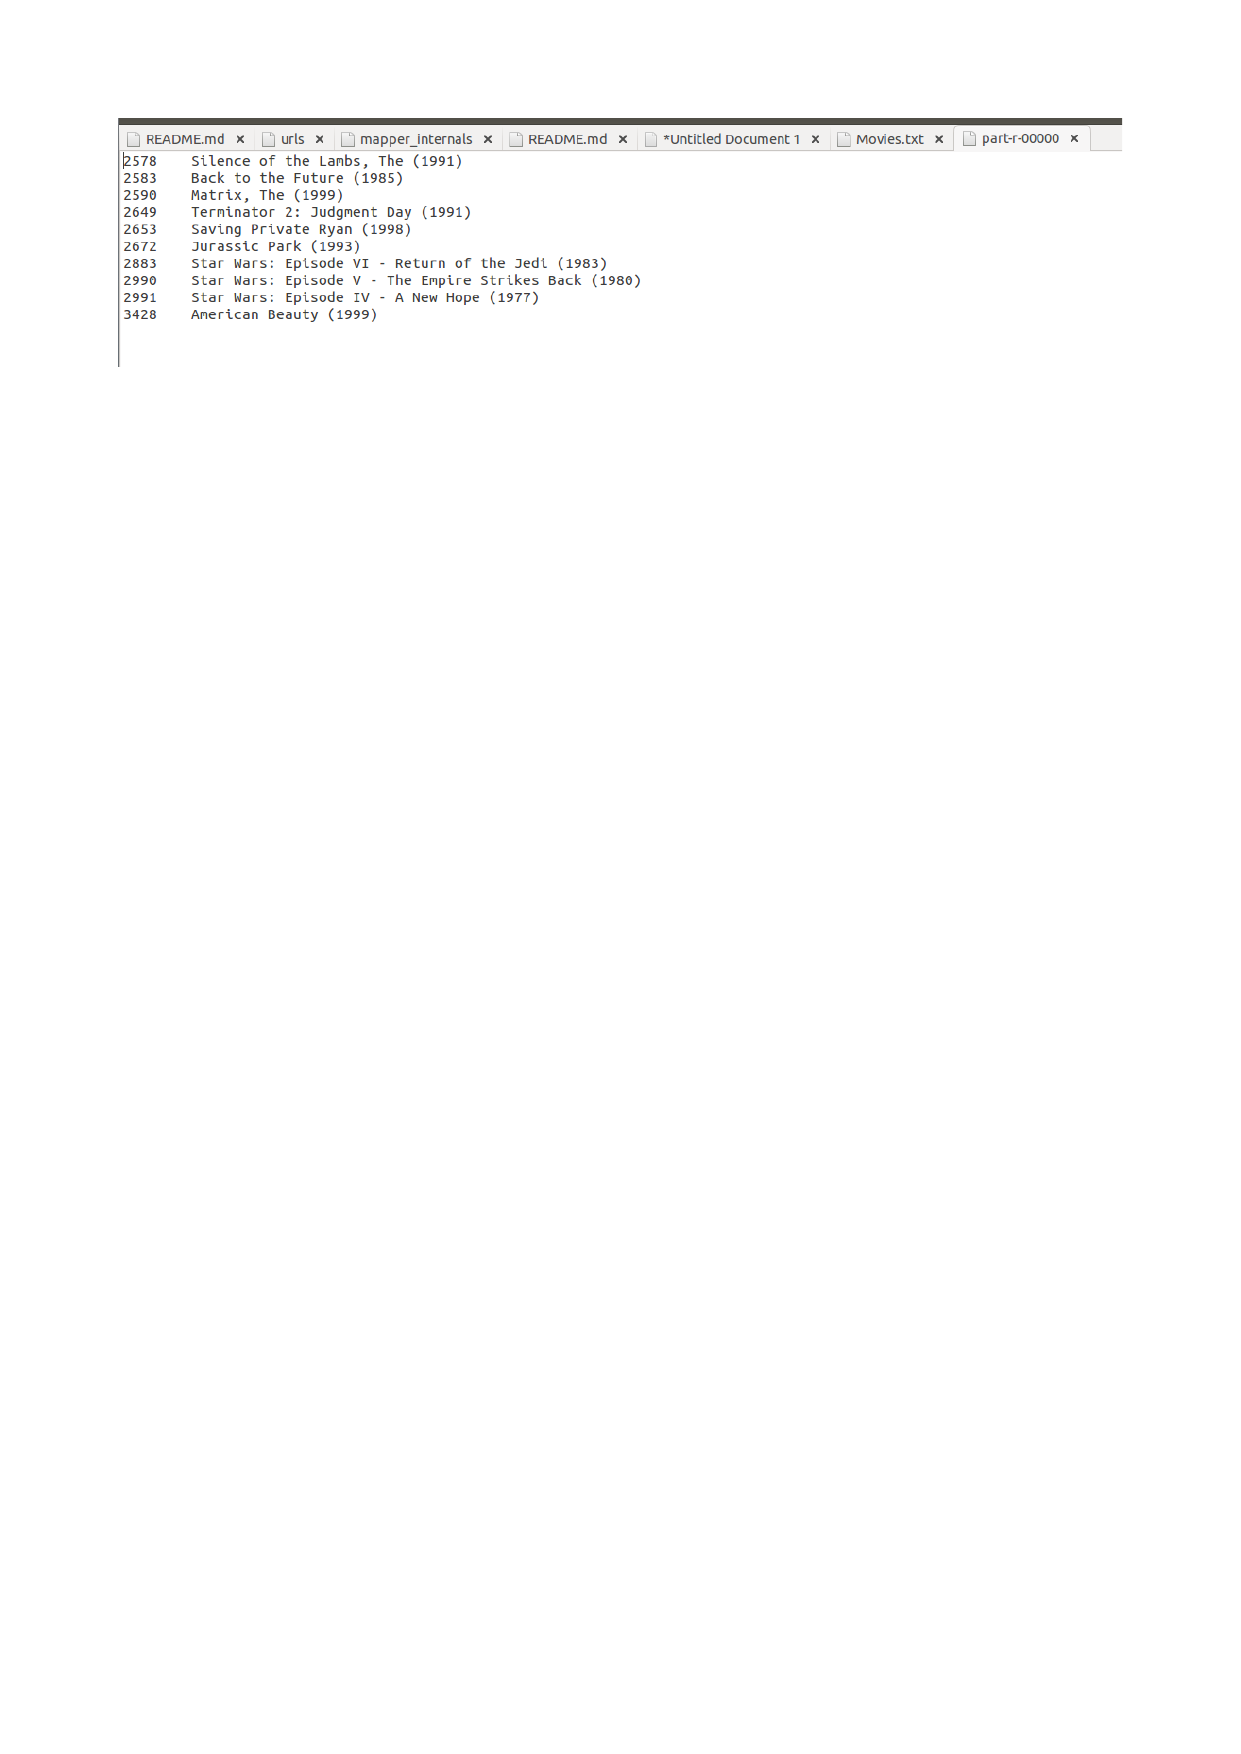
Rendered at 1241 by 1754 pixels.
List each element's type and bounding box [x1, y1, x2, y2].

picture [118, 118, 1123, 367]
